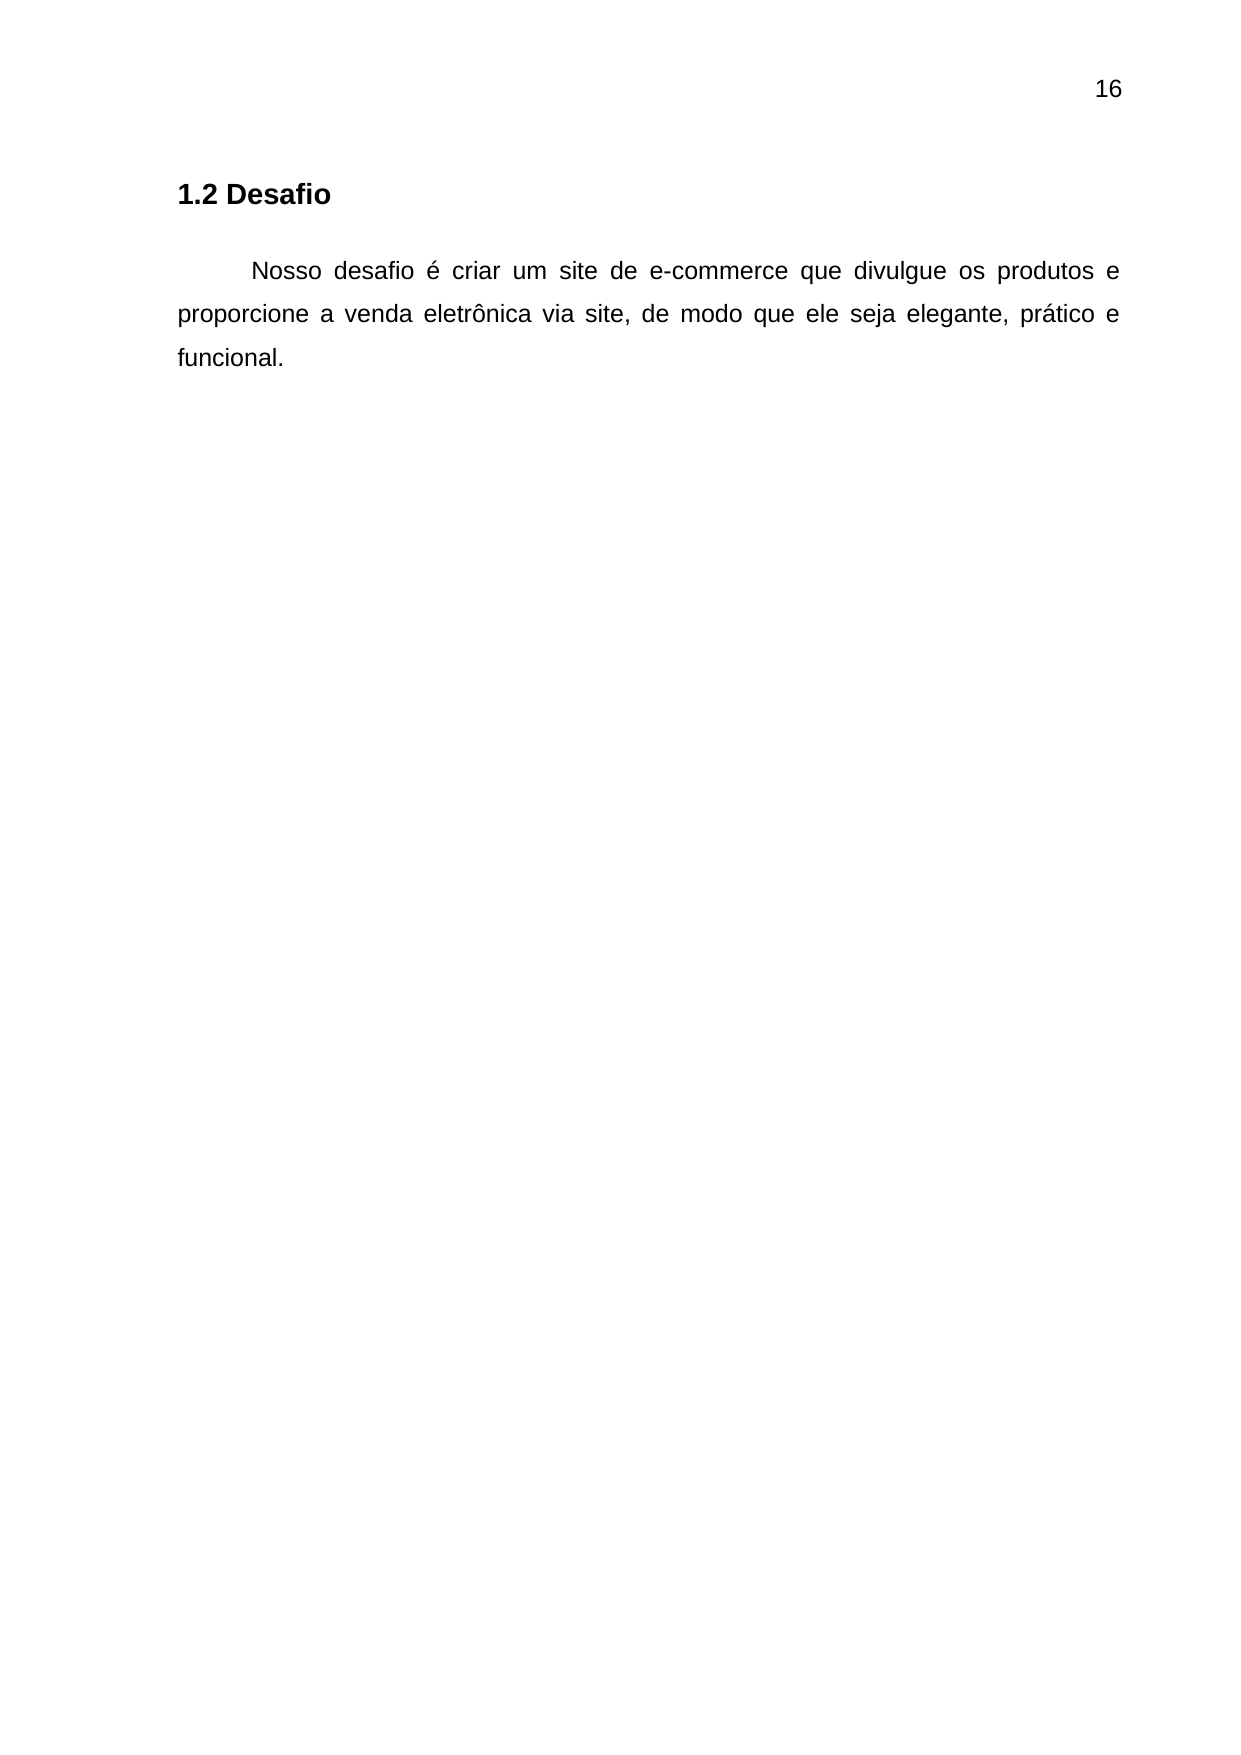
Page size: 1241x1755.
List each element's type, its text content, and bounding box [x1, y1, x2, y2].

subtitle 1.2 Desafio [177, 177, 1122, 211]
text Nosso desafio é criar um site de e-commerce que divulgue os produtos e proporcione a venda eletrônica via site, de modo que ele seja elegante, prático e funcional. [177, 256, 1122, 371]
